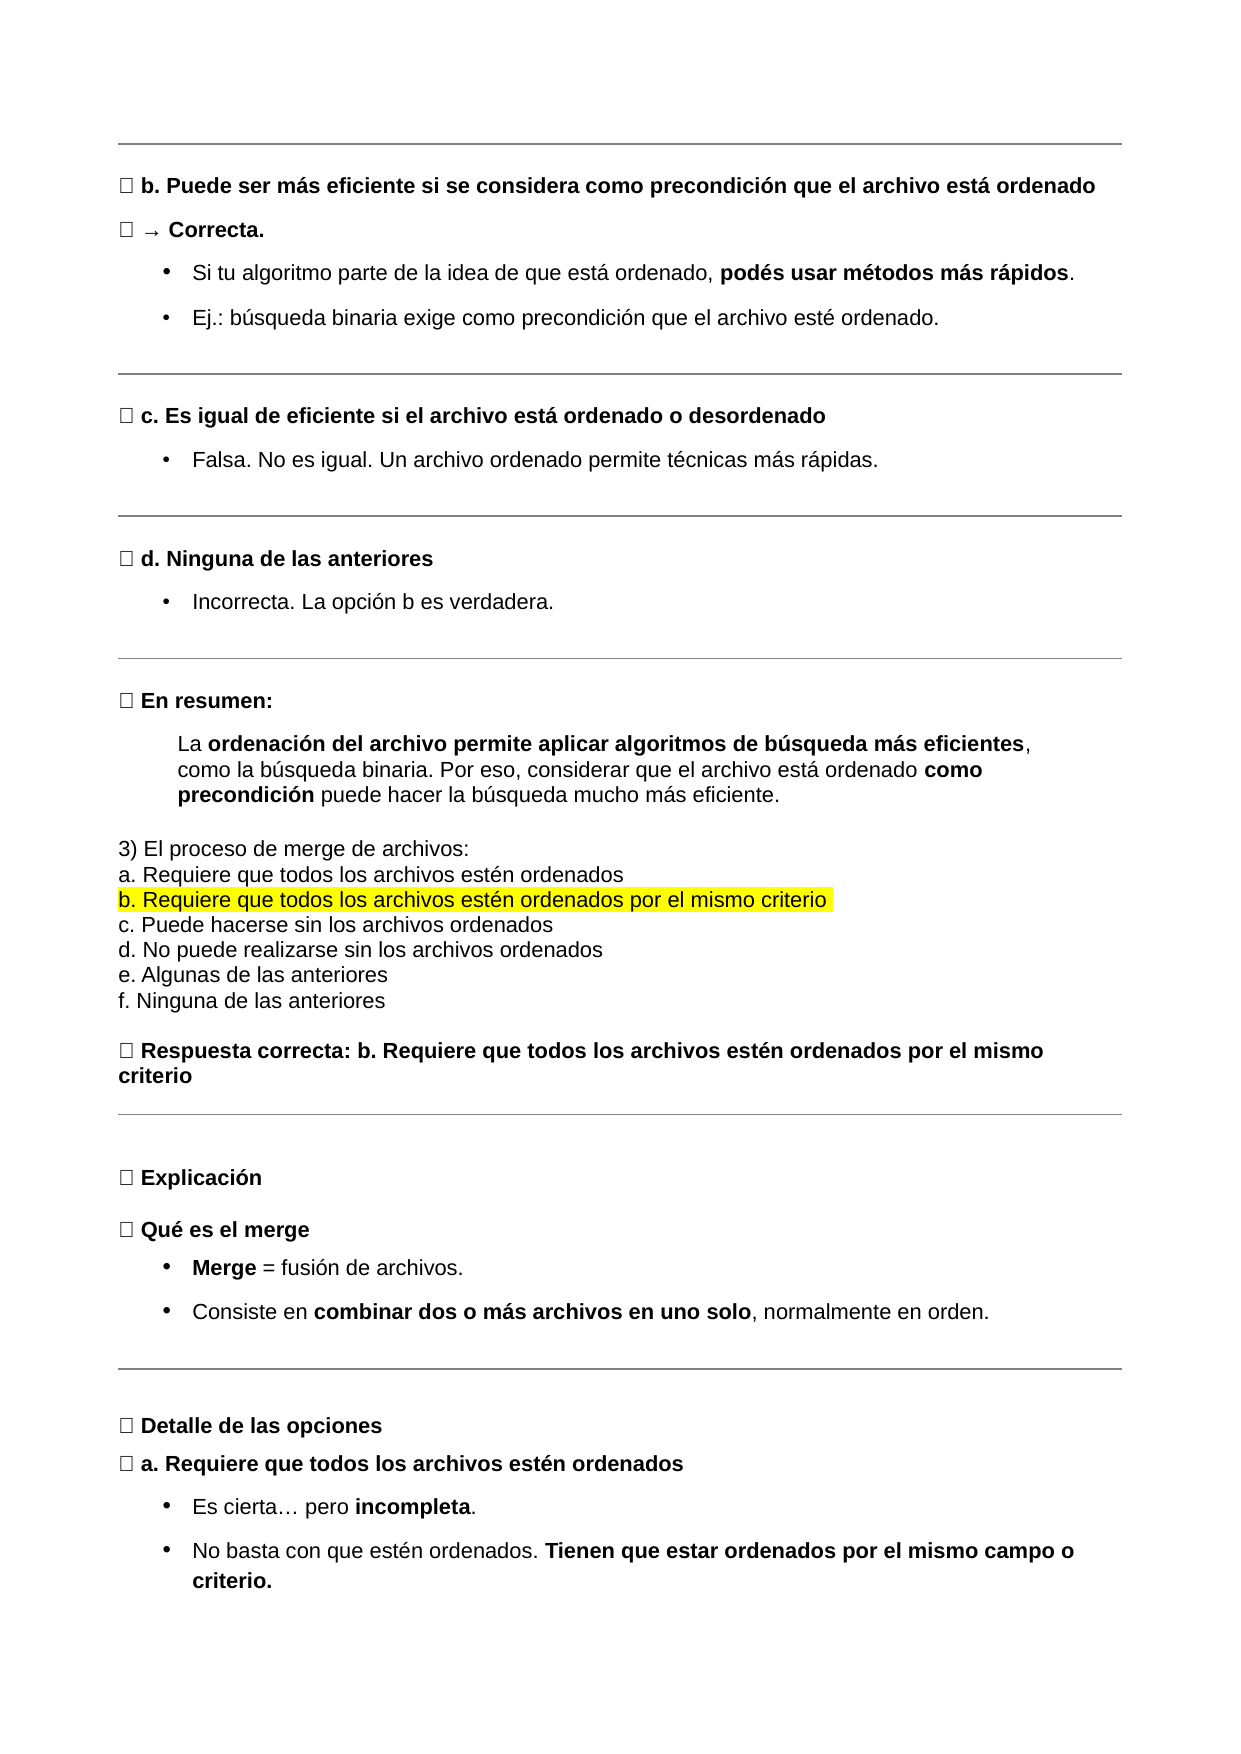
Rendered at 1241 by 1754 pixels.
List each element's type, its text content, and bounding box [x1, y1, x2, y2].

text ✅ b. Puede ser más eficiente si se considera como precondición que el archivo está ordenado [118, 173, 1122, 198]
text ✅ c. Es igual de eficiente si el archivo está ordenado o desordenado [118, 403, 1122, 428]
subtitle 🔎 Detalle de las opciones [118, 1413, 1122, 1438]
list Es cierta… pero incompleta. [162, 1494, 1122, 1520]
text ✅ → Correcta. [118, 217, 1122, 242]
text ✅ d. Ninguna de las anteriores [118, 546, 1122, 571]
list Ej.: búsqueda binaria exige como precondición que el archivo esté ordenado. [162, 305, 1122, 330]
text e. Algunas de las anteriores [118, 962, 1122, 988]
text f. Ninguna de las anteriores ✅ Respuesta correcta: b. Requiere que todos los archivos estén ordenados por el mismo criterio [118, 988, 1122, 1088]
list Merge = fusión de archivos. [162, 1254, 1122, 1280]
text 3) El proceso de merge de archivos: [118, 836, 1122, 862]
list Si tu algoritmo parte de la idea de que está ordenado, podés usar métodos más rápidos. [162, 260, 1122, 286]
text ✅ En resumen: [118, 688, 1122, 713]
text ✅ a. Requiere que todos los archivos estén ordenados [118, 1451, 1122, 1476]
text La ordenación del archivo permite aplicar algoritmos de búsqueda más eficientes, como la búsqueda binaria. Por eso, considerar que el archivo está ordenado como precondición puede hacer la búsqueda mucho más eficiente. [177, 731, 1063, 807]
subtitle 📂 Qué es el merge [118, 1217, 1122, 1242]
list Incorrecta. La opción b es verdadera. [162, 589, 1122, 614]
list Falsa. No es igual. Un archivo ordenado permite técnicas más rápidas. [162, 447, 1122, 472]
text b. Requiere que todos los archivos estén ordenados por el mismo criterio [118, 887, 1122, 912]
text d. No puede realizarse sin los archivos ordenados [118, 937, 1122, 962]
list No basta con que estén ordenados. Tienen que estar ordenados por el mismo campo o criterio. [162, 1538, 1122, 1593]
subtitle ✅ Explicación [118, 1164, 1122, 1189]
list Consiste en combinar dos o más archivos en uno solo, normalmente en orden. [162, 1299, 1122, 1325]
text c. Puede hacerse sin los archivos ordenados [118, 912, 1122, 937]
text a. Requiere que todos los archivos estén ordenados [118, 862, 1122, 887]
